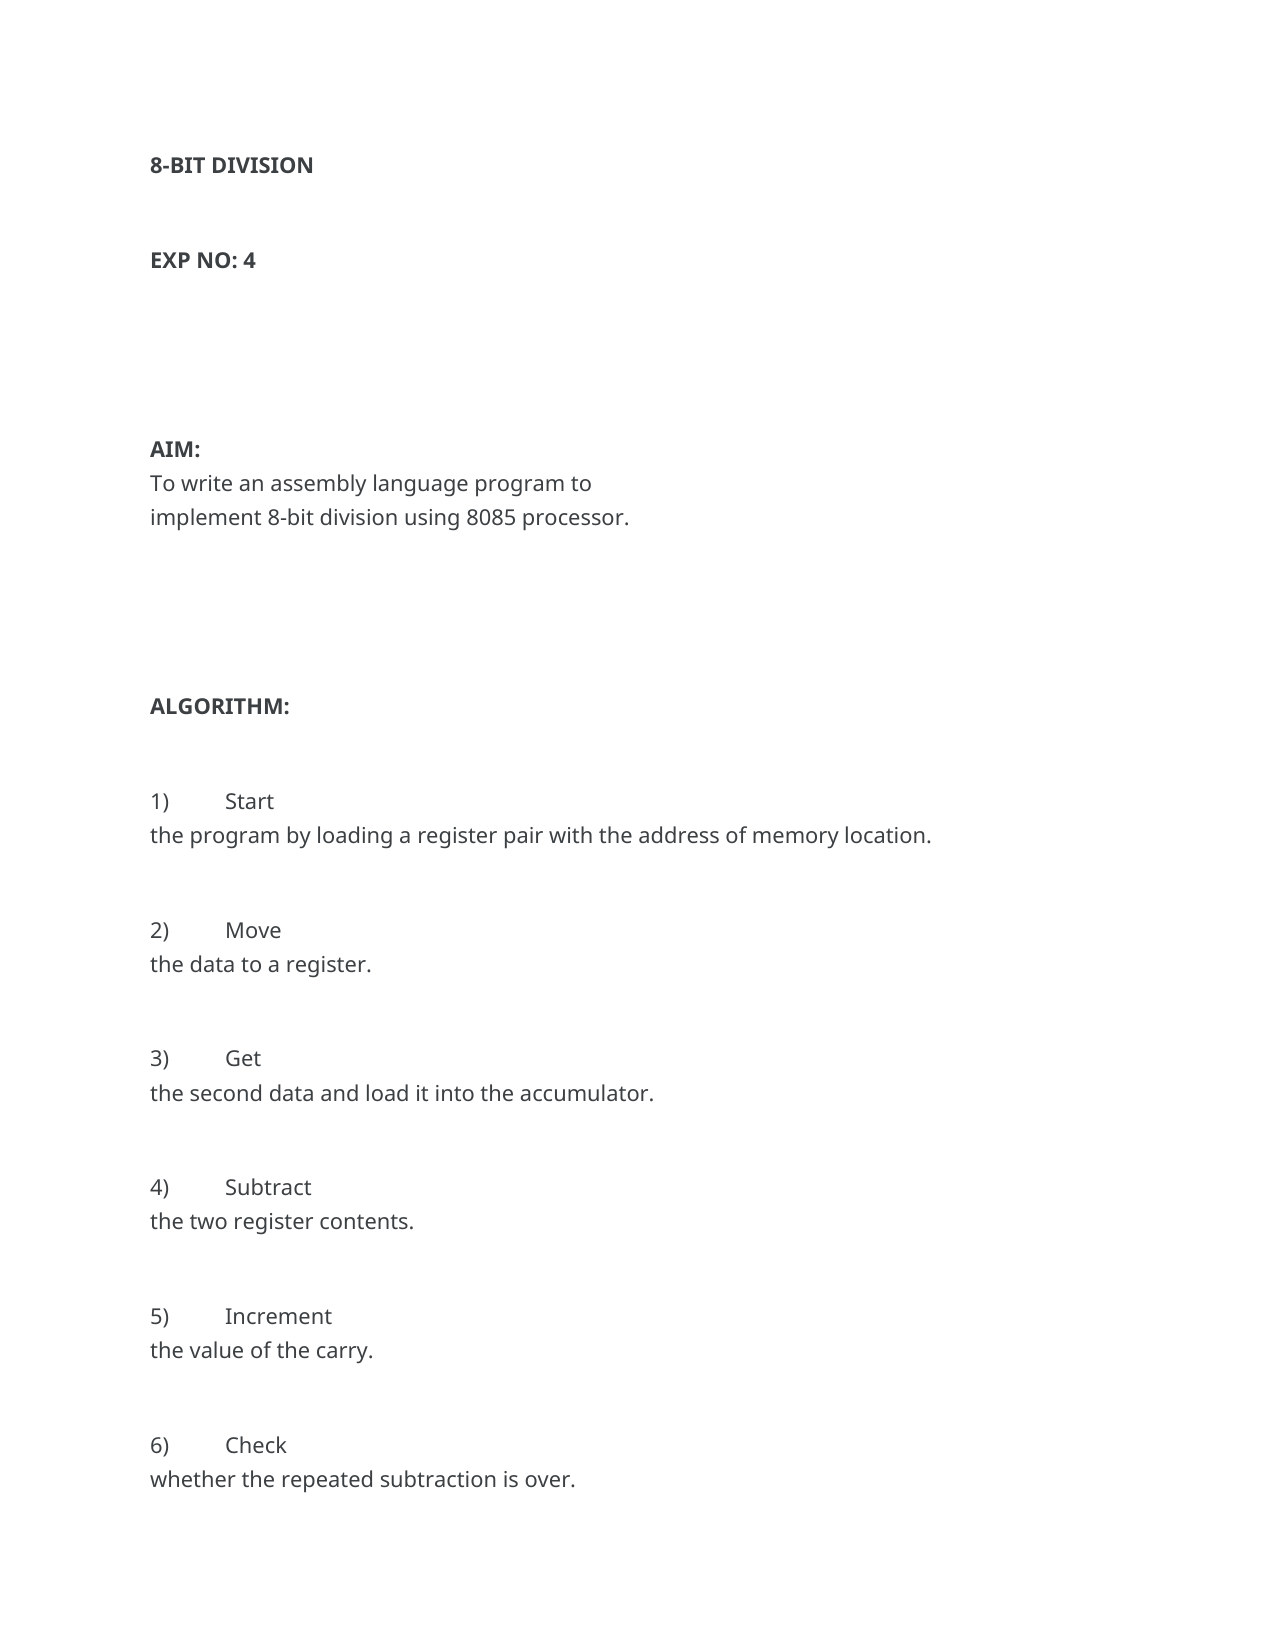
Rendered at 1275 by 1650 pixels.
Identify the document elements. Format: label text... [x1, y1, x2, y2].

text EXP NO: 4 [150, 244, 1125, 274]
text the second data and load it into the accumulator. [150, 1077, 1125, 1107]
text the two register contents. [150, 1206, 1125, 1236]
text whether the repeated subtraction is over. [150, 1464, 1125, 1493]
text AIM: [150, 434, 1125, 463]
text 3) Get [150, 1043, 1125, 1073]
text 1) Start [150, 786, 1125, 816]
text implement 8-bit division using 8085 processor. [150, 502, 1125, 532]
text the program by loading a register pair with the address of memory location. [150, 820, 1125, 850]
text 4) Subtract [150, 1172, 1125, 1202]
text 6) Check [150, 1429, 1125, 1459]
text To write an assembly language program to [150, 468, 1125, 498]
text 5) Increment [150, 1301, 1125, 1331]
text 8-BIT DIVISION [150, 150, 1125, 180]
text the value of the carry. [150, 1335, 1125, 1365]
text ALGORITHM: [150, 691, 1125, 721]
text the data to a register. [150, 949, 1125, 978]
text 2) Move [150, 914, 1125, 944]
